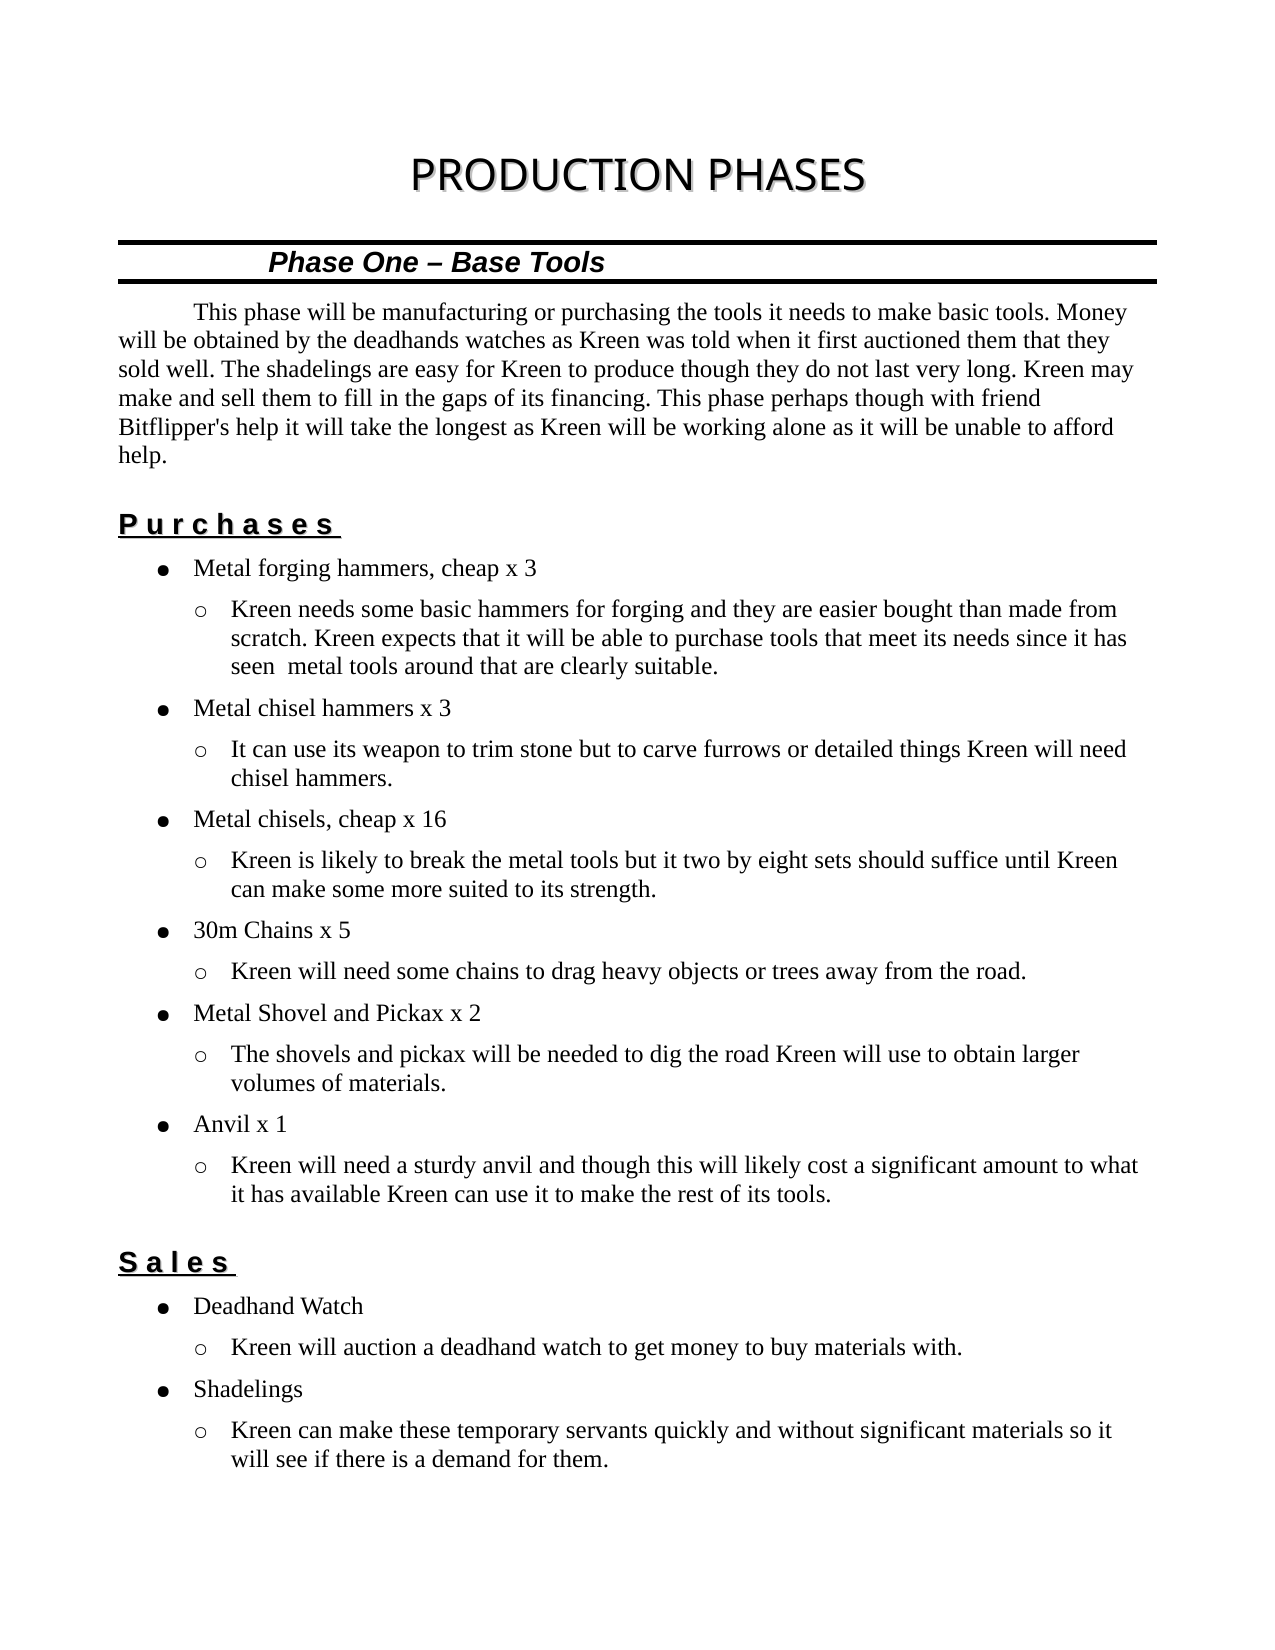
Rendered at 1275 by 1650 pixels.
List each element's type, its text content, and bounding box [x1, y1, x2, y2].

list Metal chisels, cheap x 16 [156, 804, 1157, 833]
list Kreen will auction a deadhand watch to get money to buy materials with. [193, 1332, 1157, 1361]
subtitle Production Phases [118, 143, 1157, 203]
list It can use its weapon to trim stone but to carve furrows or detailed things Kreen will need chisel hammers. [193, 734, 1157, 791]
list The shovels and pickax will be needed to dig the road Kreen will use to obtain larger volumes of materials. [193, 1039, 1157, 1096]
subtitle Sales [118, 1245, 1157, 1279]
list Kreen will need a sturdy anvil and though this will likely cost a significant amount to what it has available Kreen can use it to make the rest of its tools. [193, 1150, 1157, 1208]
list Kreen can make these temporary servants quickly and without significant materials so it will see if there is a demand for them. [193, 1415, 1157, 1472]
list 30m Chains x 5 [156, 915, 1157, 944]
text This phase will be manufacturing or purchasing the tools it needs to make basic tools. Money will be obtained by the deadhands watches as Kreen was told when it first auctioned them that they sold well. The shadelings are easy for Kreen to produce though they do not last very long. Kreen may make and sell them to fill in the gaps of its financing. This phase perhaps though with friend Bitflipper's help it will take the longest as Kreen will be working alone as it will be unable to afford help. [118, 297, 1157, 469]
subtitle Phase One – Base Tools [118, 245, 1157, 279]
subtitle Purchases [118, 507, 1157, 540]
list Anvil x 1 [156, 1109, 1157, 1138]
list Metal chisel hammers x 3 [156, 693, 1157, 721]
list Shadelings [156, 1374, 1157, 1402]
list Metal Shovel and Pickax x 2 [156, 998, 1157, 1026]
list Kreen is likely to break the metal tools but it two by eight sets should suffice until Kreen can make some more suited to its strength. [193, 845, 1157, 903]
list Kreen will need some chains to drag heavy objects or trees away from the road. [193, 956, 1157, 985]
list Kreen needs some basic hammers for forging and they are easier bought than made from scratch. Kreen expects that it will be able to purchase tools that meet its needs since it has seen metal tools around that are clearly suitable. [193, 594, 1157, 680]
list Deadhand Watch [156, 1291, 1157, 1320]
list Metal forging hammers, cheap x 3 [156, 553, 1157, 581]
